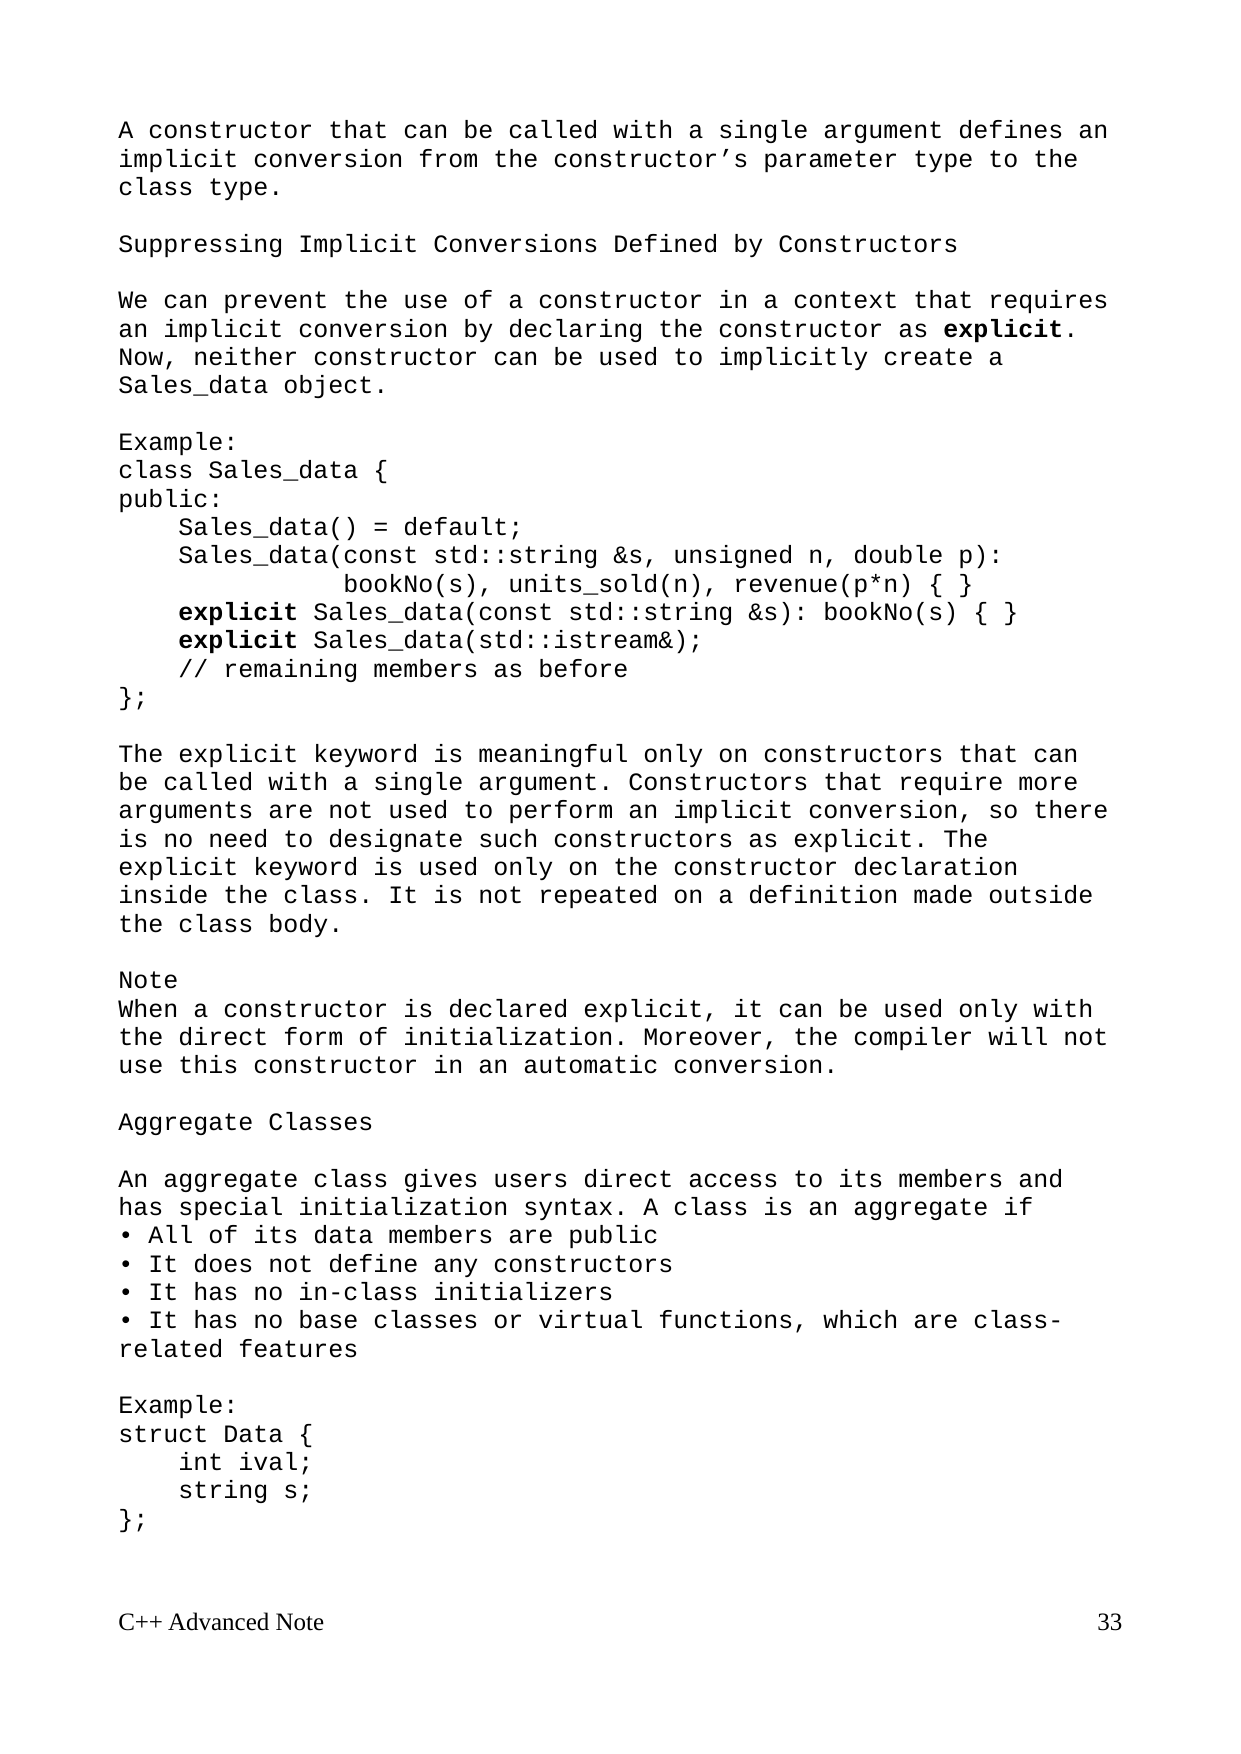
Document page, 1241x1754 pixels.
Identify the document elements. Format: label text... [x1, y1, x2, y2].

text A constructor that can be called with a single argument defines an implicit conversion from the constructor’s parameter type to the class type. [118, 118, 1122, 203]
text When a constructor is declared explicit, it can be used only with the direct form of initialization. Moreover, the compiler will not use this constructor in an automatic conversion. [118, 996, 1122, 1081]
text public: [118, 486, 1122, 515]
text class Sales_data { [118, 458, 1122, 486]
text Suppressing Implicit Conversions Defined by Constructors [118, 231, 1122, 260]
text explicit Sales_data(const std::string &s): bookNo(s) { } [118, 600, 1122, 628]
text • It does not define any constructors [118, 1251, 1122, 1280]
text int ival; [118, 1450, 1122, 1478]
text bookNo(s), units_sold(n), revenue(p*n) { } [118, 571, 1122, 600]
text An aggregate class gives users direct access to its members and has special initialization syntax. A class is an aggregate if [118, 1166, 1122, 1223]
text Example: [118, 430, 1122, 458]
text }; [118, 1506, 1122, 1535]
text • It has no base classes or virtual functions, which are class-related features [118, 1308, 1122, 1365]
text struct Data { [118, 1421, 1122, 1450]
text explicit Sales_data(std::istream&); [118, 628, 1122, 656]
text • All of its data members are public [118, 1223, 1122, 1251]
text • It has no in-class initializers [118, 1280, 1122, 1308]
text // remaining members as before [118, 656, 1122, 685]
text Aggregate Classes [118, 1110, 1122, 1138]
text We can prevent the use of a constructor in a context that requires an implicit conversion by declaring the constructor as explicit. Now, neither constructor can be used to implicitly create a Sales_data object. [118, 288, 1122, 401]
text string s; [118, 1478, 1122, 1506]
text }; [118, 685, 1122, 713]
text Sales_data() = default; [118, 515, 1122, 543]
text Example: [118, 1393, 1122, 1421]
text Note [118, 968, 1122, 996]
text Sales_data(const std::string &s, unsigned n, double p): [118, 543, 1122, 571]
text The explicit keyword is meaningful only on constructors that can be called with a single argument. Constructors that require more arguments are not used to perform an implicit conversion, so there is no need to designate such constructors as explicit. The explicit keyword is used only on the constructor declaration inside the class. It is not repeated on a definition made outside the class body. [118, 741, 1122, 940]
